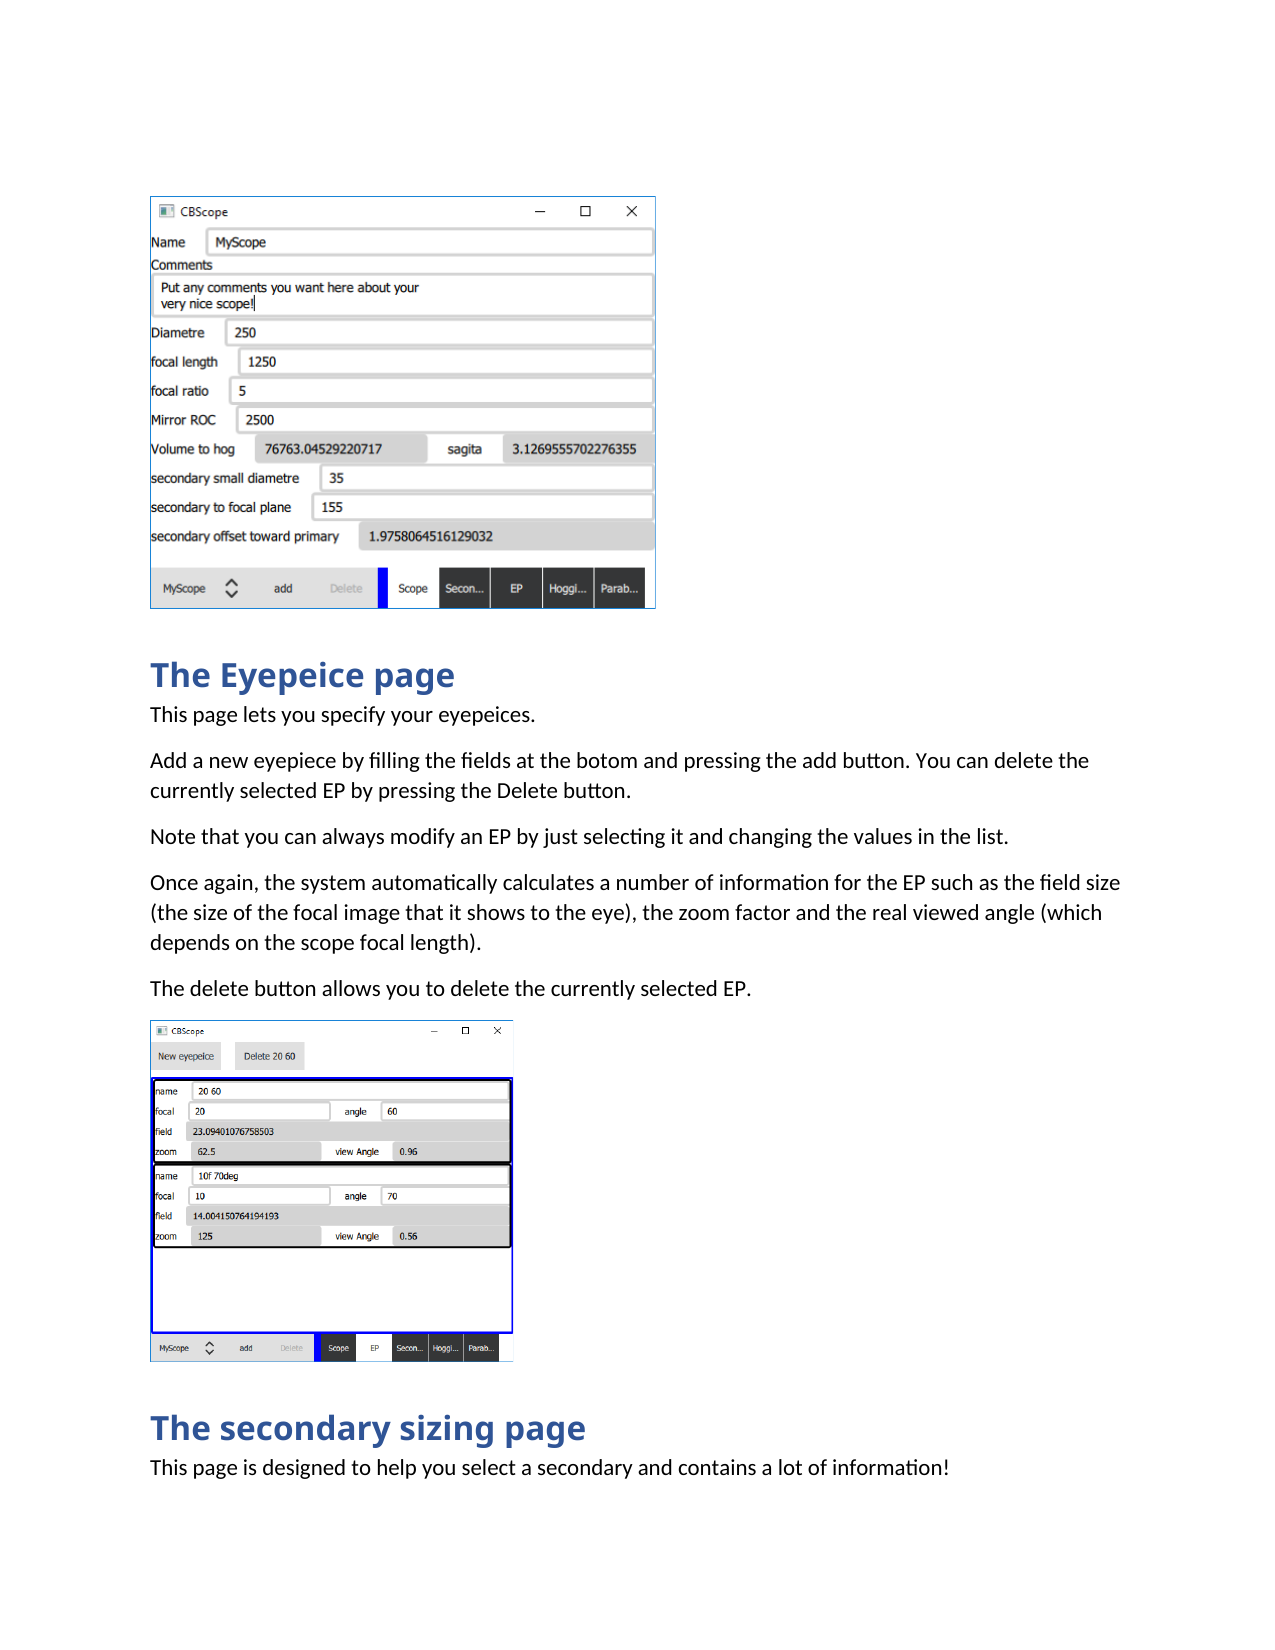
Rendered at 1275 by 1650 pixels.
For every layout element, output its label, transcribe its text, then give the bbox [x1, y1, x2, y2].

text Note that you can always modify an EP by just selecting it and changing the values in the list. [150, 822, 1125, 850]
text Add a new eyepiece by filling the fields at the botom and pressing the add button. You can delete the currently selected EP by pressing the Delete button. [150, 746, 1125, 804]
subtitle The Eyepeice page [150, 652, 1125, 697]
text This page is designed to help you select a secondary and contains a lot of information! [150, 1453, 1125, 1481]
text Once again, the system automatically calculates a number of information for the EP such as the field size (the size of the focal image that it shows to the eye), the zoom factor and the real viewed angle (which depends on the scope focal length). [150, 868, 1125, 956]
text The delete button allows you to delete the currently selected EP. [150, 974, 1125, 1002]
text This page lets you specify your eyepeices. [150, 700, 1125, 728]
subtitle The secondary sizing page [150, 1405, 1125, 1450]
